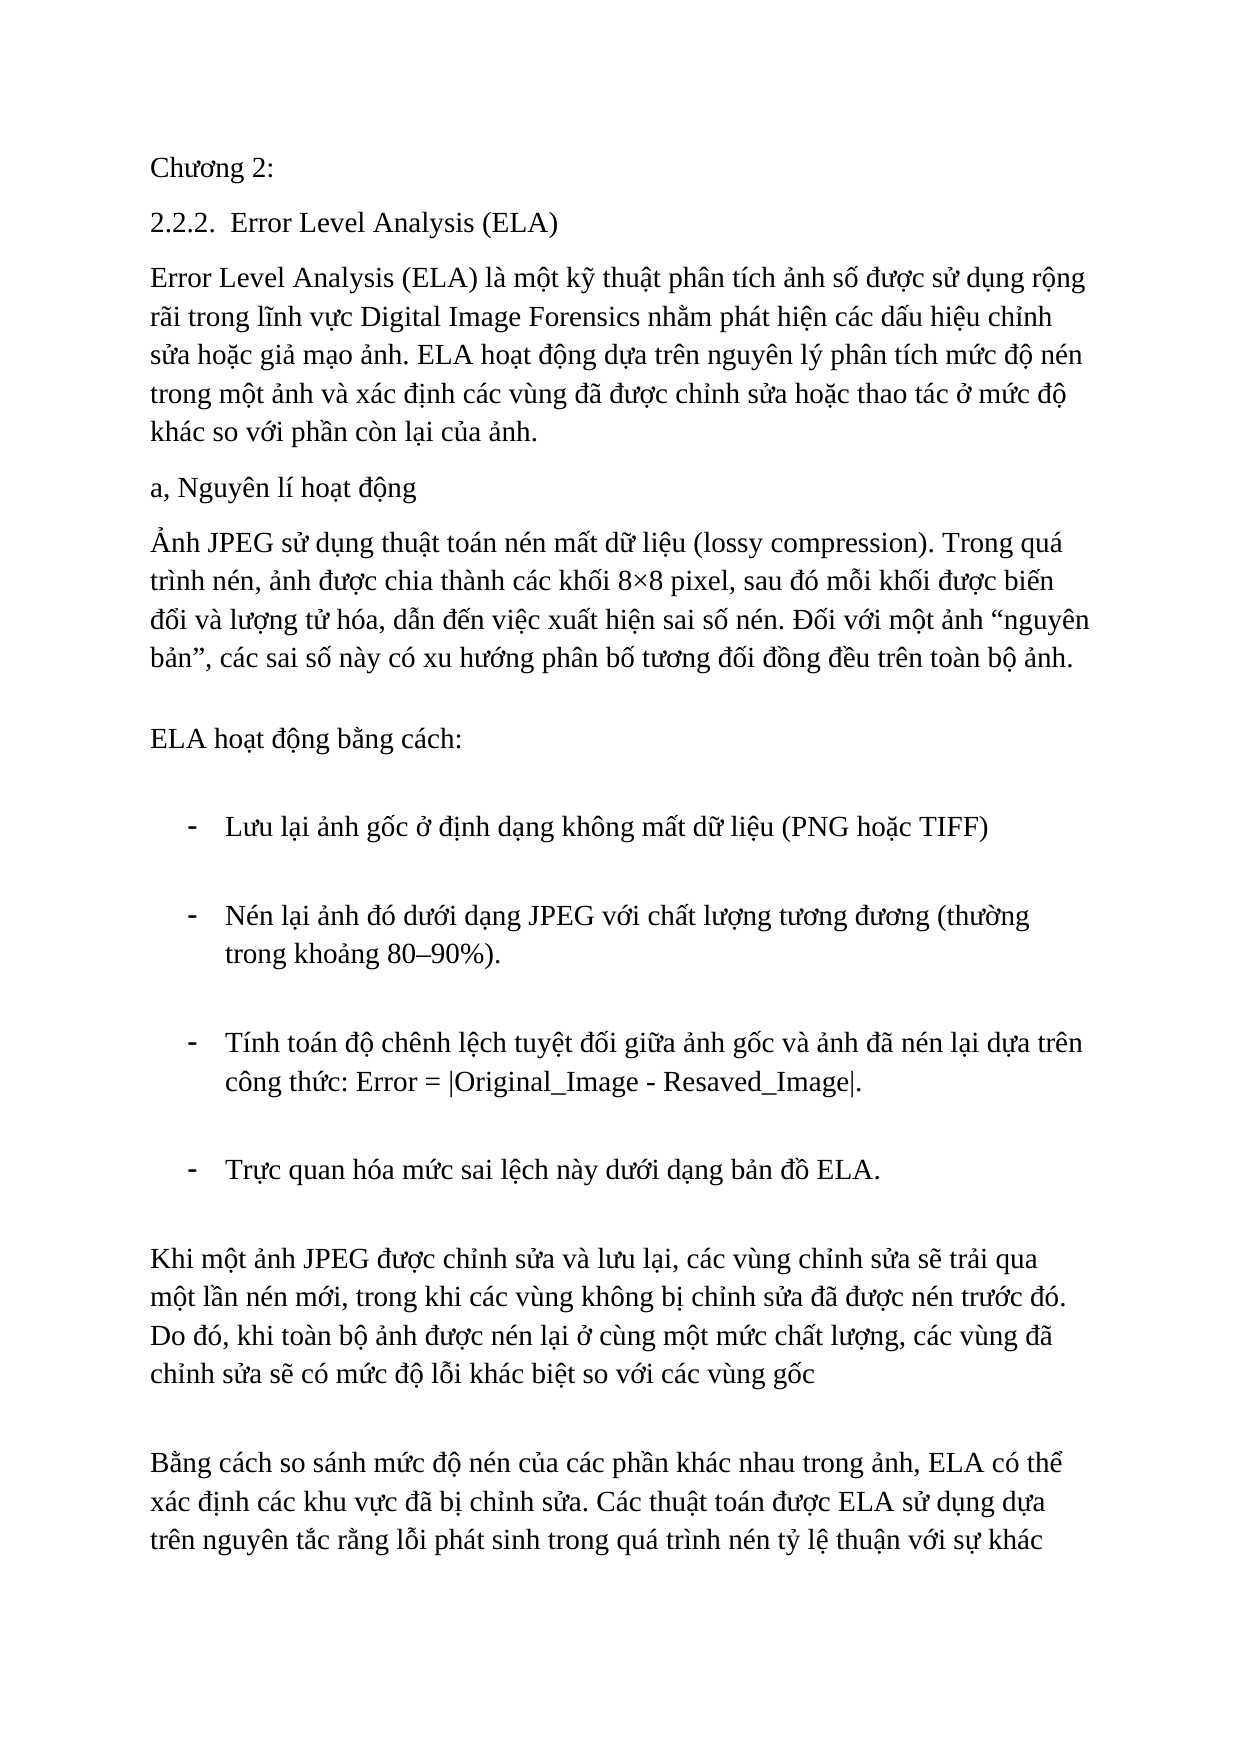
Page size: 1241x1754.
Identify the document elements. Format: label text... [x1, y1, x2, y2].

list Lưu lại ảnh gốc ở định dạng không mất dữ liệu (PNG hoặc TIFF) [187, 809, 1090, 843]
text Ảnh JPEG sử dụng thuật toán nén mất dữ liệu (lossy compression). Trong quá trình nén, ảnh được chia thành các khối 8×8 pixel, sau đó mỗi khối được biến đổi và lượng tử hóa, dẫn đến việc xuất hiện sai số nén. Đối với một ảnh “nguyên bản”, các sai số này có xu hướng phân bố tương đối đồng đều trên toàn bộ ảnh. [150, 525, 1090, 674]
list Trực quan hóa mức sai lệch này dưới dạng bản đồ ELA. [187, 1152, 1090, 1186]
text 2.2.2. Error Level Analysis (ELA) [150, 205, 1090, 239]
text Error Level Analysis (ELA) là một kỹ thuật phân tích ảnh số được sử dụng rộng rãi trong lĩnh vực Digital Image Forensics nhằm phát hiện các dấu hiệu chỉnh sửa hoặc giả mạo ảnh. ELA hoạt động dựa trên nguyên lý phân tích mức độ nén trong một ảnh và xác định các vùng đã được chỉnh sửa hoặc thao tác ở mức độ khác so với phần còn lại của ảnh. [150, 260, 1090, 448]
text a, Nguyên lí hoạt động [150, 470, 1090, 503]
text Bằng cách so sánh mức độ nén của các phần khác nhau trong ảnh, ELA có thể xác định các khu vực đã bị chỉnh sửa. Các thuật toán được ELA sử dụng dựa trên nguyên tắc rằng lỗi phát sinh trong quá trình nén tỷ lệ thuận với sự khác [150, 1445, 1090, 1556]
text Chương 2: [150, 150, 1090, 183]
text Khi một ảnh JPEG được chỉnh sửa và lưu lại, các vùng chỉnh sửa sẽ trải qua một lần nén mới, trong khi các vùng không bị chỉnh sửa đã được nén trước đó. Do đó, khi toàn bộ ảnh được nén lại ở cùng một mức chất lượng, các vùng đã chỉnh sửa sẽ có mức độ lỗi khác biệt so với các vùng gốc [150, 1241, 1090, 1390]
list Nén lại ảnh đó dưới dạng JPEG với chất lượng tương đương (thường trong khoảng 80–90%). [187, 898, 1090, 970]
list Tính toán độ chênh lệch tuyệt đối giữa ảnh gốc và ảnh đã nén lại dựa trên công thức: Error = |Original_Image - Resaved_Image|. [187, 1025, 1090, 1097]
text ELA hoạt động bằng cách: [150, 721, 1090, 754]
